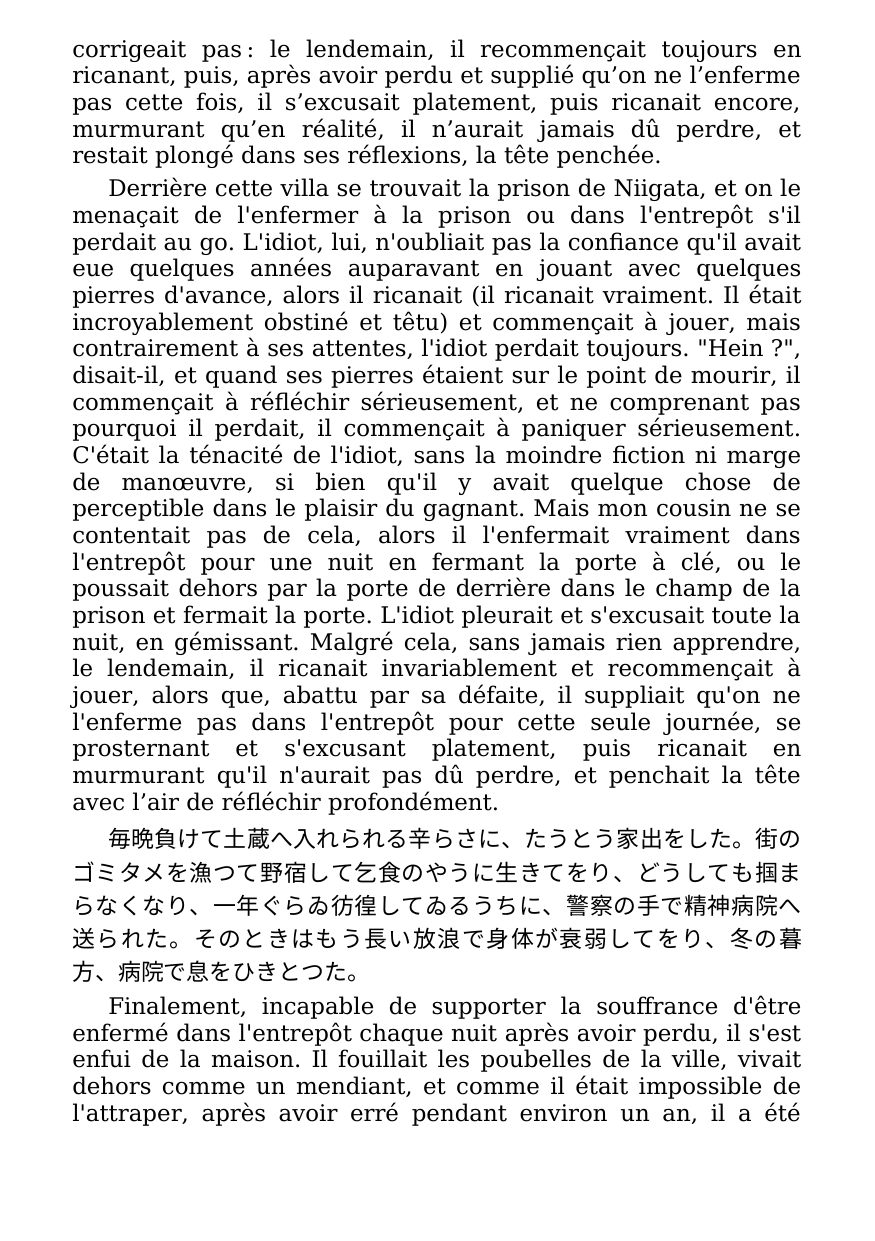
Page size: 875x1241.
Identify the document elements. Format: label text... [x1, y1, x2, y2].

text 毎晩負けて土蔵へ入れられる辛らさに、たうとう家出をした。街のゴミタメを漁つて野宿して乞食のやうに生きてをり、どうしても掴まらなくなり、一年ぐらゐ彷徨してゐるうちに、警察の手で精神病院へ送られた。そのときはもう長い放浪で身体が衰弱してをり、冬の暮方、病院で息をひきとつた。 [72, 821, 802, 987]
text corrigeait pas : le lendemain, il recommençait toujours en ricanant, puis, après avoir perdu et supplié qu’on ne l’enferme pas cette fois, il s’excusait platement, puis ricanait encore, murmurant qu’en réalité, il n’aurait jamais dû perdre, et restait plongé dans ses réflexions, la tête penchée. [72, 36, 802, 169]
text Derrière cette villa se trouvait la prison de Niigata, et on le menaçait de l'enfermer à la prison ou dans l'entrepôt s'il perdait au go. L'idiot, lui, n'oubliait pas la confiance qu'il avait eue quelques années auparavant en jouant avec quelques pierres d'avance, alors il ricanait (il ricanait vraiment. Il était incroyablement obstiné et têtu) et commençait à jouer, mais contrairement à ses attentes, l'idiot perdait toujours. "Hein ?", disait-il, et quand ses pierres étaient sur le point de mourir, il commençait à réfléchir sérieusement, et ne comprenant pas pourquoi il perdait, il commençait à paniquer sérieusement. C'était la ténacité de l'idiot, sans la moindre fiction ni marge de manœuvre, si bien qu'il y avait quelque chose de perceptible dans le plaisir du gagnant. Mais mon cousin ne se contentait pas de cela, alors il l'enfermait vraiment dans l'entrepôt pour une nuit en fermant la porte à clé, ou le poussait dehors par la porte de derrière dans le champ de la prison et fermait la porte. L'idiot pleurait et s'excusait toute la nuit, en gémissant. Malgré cela, sans jamais rien apprendre, le lendemain, il ricanait invariablement et recommençait à jouer, alors que, abattu par sa défaite, il suppliait qu'on ne l'enferme pas dans l'entrepôt pour cette seule journée, se prosternant et s'excusant platement, puis ricanait en murmurant qu'il n'aurait pas dû perdre, et penchait la tête avec l’air de réfléchir profondément. [72, 175, 802, 815]
text Finalement, incapable de supporter la souffrance d'être enfermé dans l'entrepôt chaque nuit après avoir perdu, il s'est enfui de la maison. Il fouillait les poubelles de la ville, vivait dehors comme un mendiant, et comme il était impossible de l'attraper, après avoir erré pendant environ un an, il a été [72, 993, 802, 1127]
